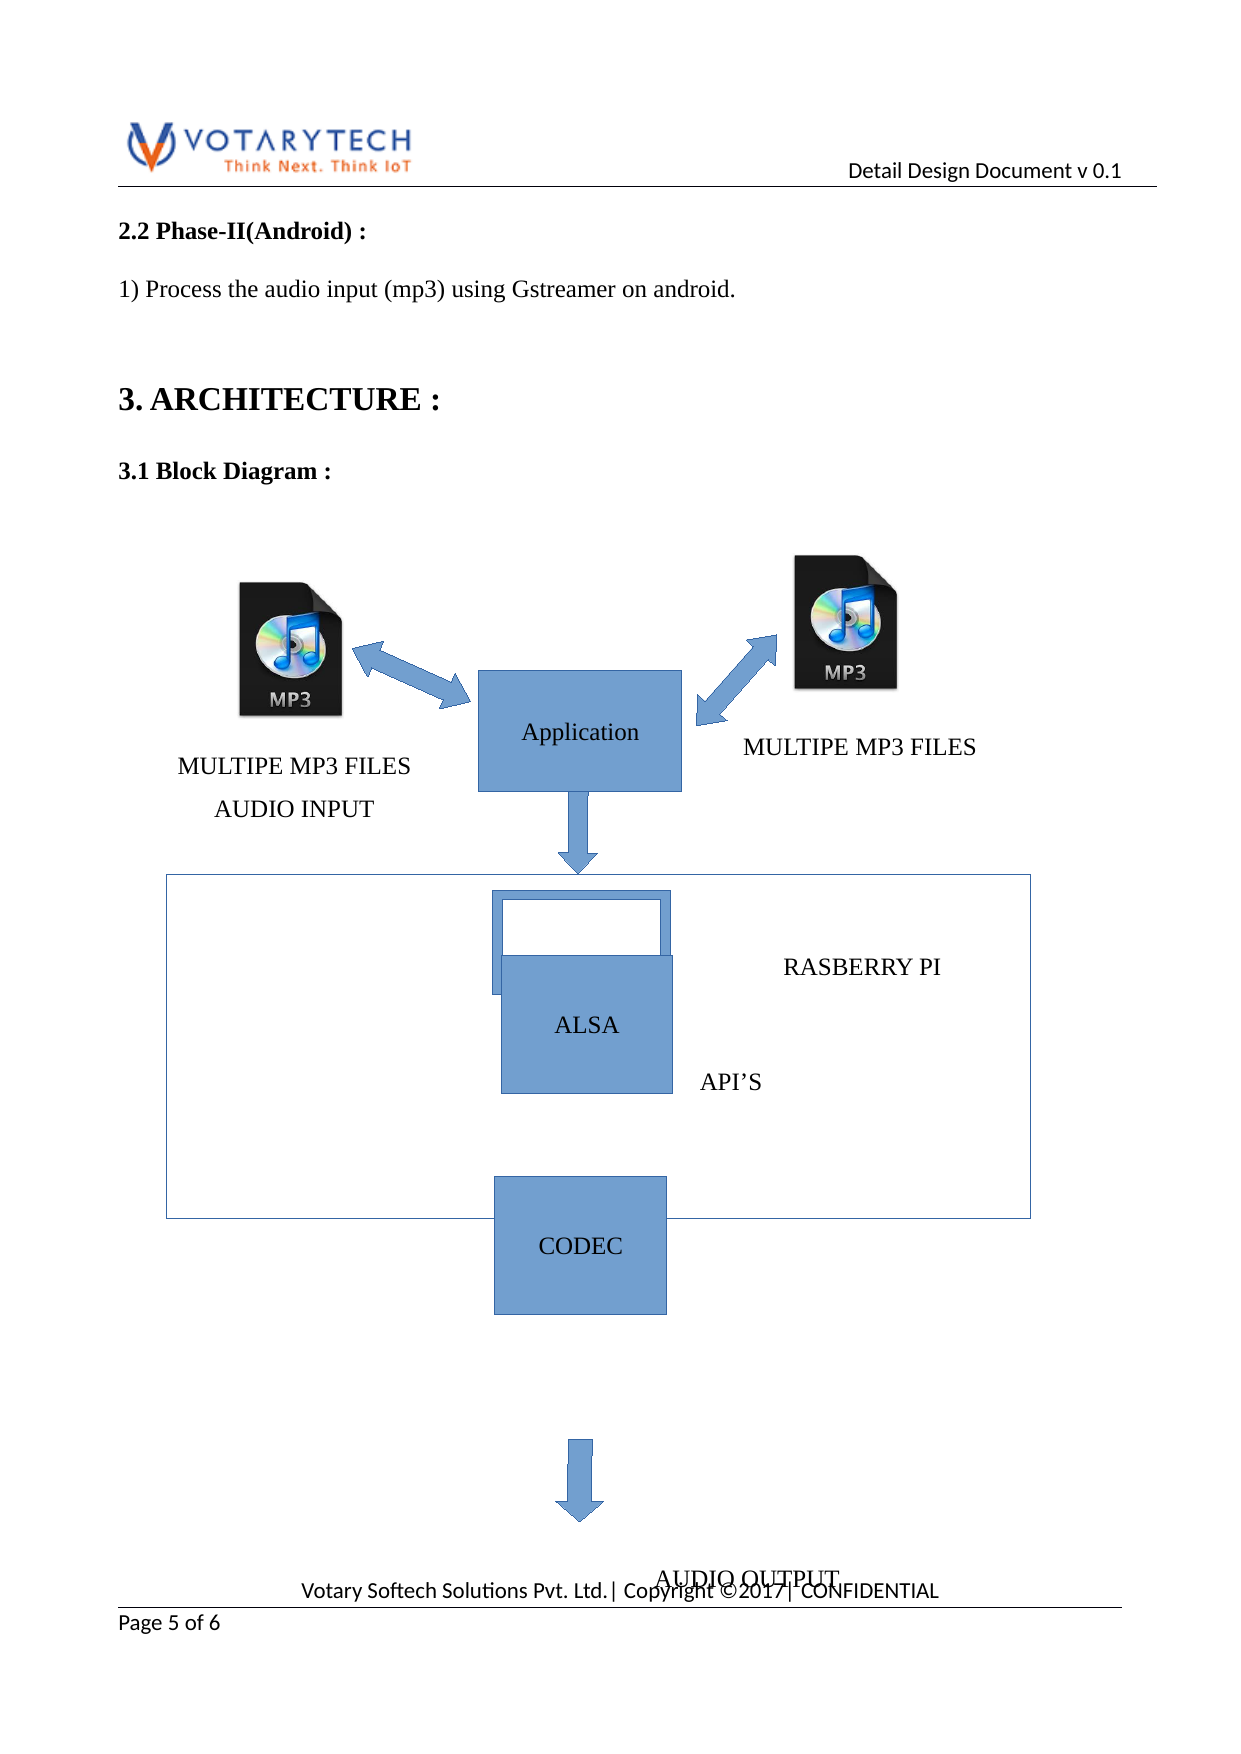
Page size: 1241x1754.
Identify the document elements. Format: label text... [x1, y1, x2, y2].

picture [791, 553, 900, 693]
text 1) Process the audio input (mp3) using Gstreamer on android. [118, 274, 1122, 303]
text 3. ARCHITECTURE : [118, 379, 1122, 418]
text 3.1 Block Diagram : [118, 456, 1122, 485]
picture [118, 118, 419, 179]
picture [236, 580, 345, 720]
text 2.2 Phase-II(Android) : [118, 216, 1122, 245]
